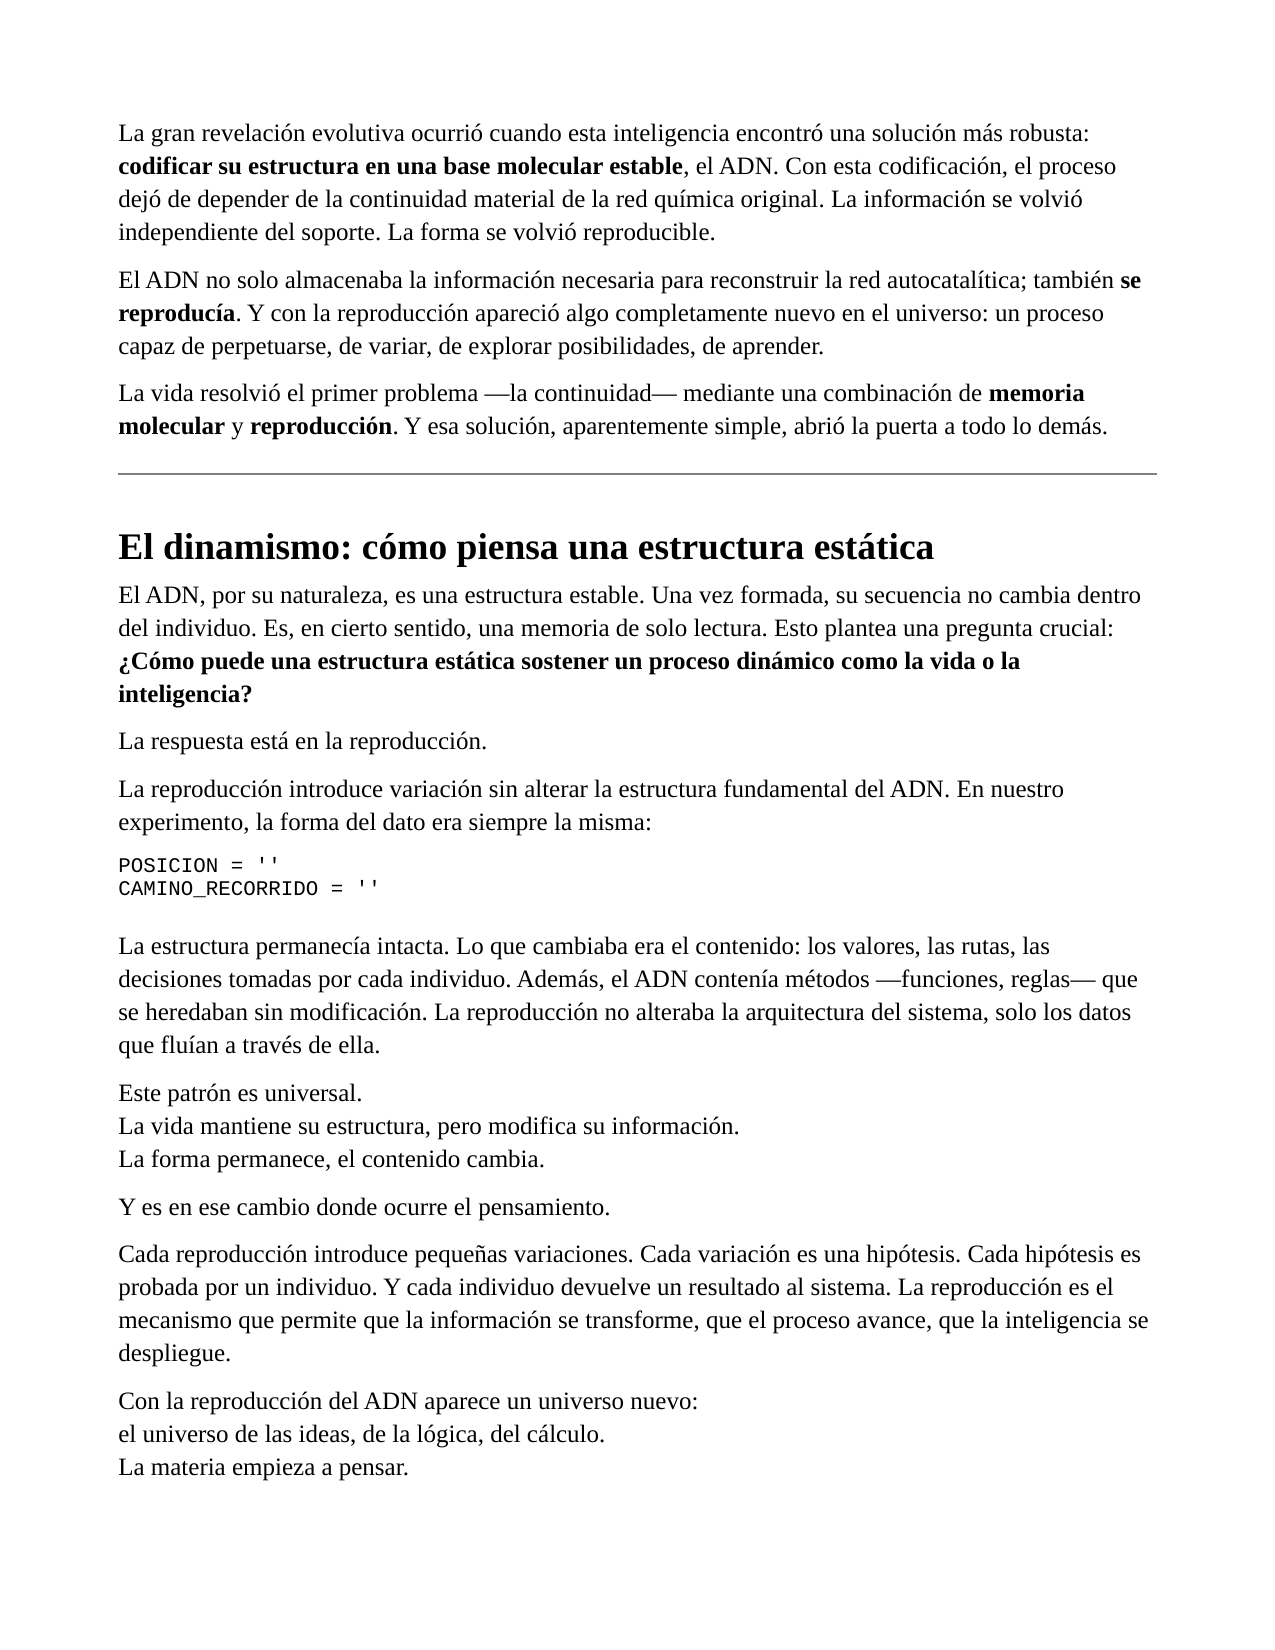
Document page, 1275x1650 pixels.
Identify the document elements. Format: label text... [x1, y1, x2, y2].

text CAMINO_RECORRIDO = '' [118, 878, 1157, 902]
text La vida resolvió el primer problema —la continuidad— mediante una combinación de memoria molecular y reproducción. Y esa solución, aparentemente simple, abrió la puerta a todo lo demás. [118, 378, 1157, 440]
text Este patrón es universal. La vida mantiene su estructura, pero modifica su información. La forma permanece, el contenido cambia. [118, 1078, 1157, 1173]
subtitle El dinamismo: cómo piensa una estructura estática [118, 524, 1157, 567]
text La respuesta está en la reproducción. [118, 726, 1157, 755]
text Y es en ese cambio donde ocurre el pensamiento. [118, 1192, 1157, 1221]
text Cada reproducción introduce pequeñas variaciones. Cada variación es una hipótesis. Cada hipótesis es probada por un individuo. Y cada individuo devuelve un resultado al sistema. La reproducción es el mecanismo que permite que la información se transforme, que el proceso avance, que la inteligencia se despliegue. [118, 1239, 1157, 1367]
text La estructura permanecía intacta. Lo que cambiaba era el contenido: los valores, las rutas, las decisiones tomadas por cada individuo. Además, el ADN contenía métodos —funciones, reglas— que se heredaban sin modificación. La reproducción no alteraba la arquitectura del sistema, solo los datos que fluían a través de ella. [118, 931, 1157, 1059]
text El ADN, por su naturaleza, es una estructura estable. Una vez formada, su secuencia no cambia dentro del individuo. Es, en cierto sentido, una memoria de solo lectura. Esto plantea una pregunta crucial: ¿Cómo puede una estructura estática sostener un proceso dinámico como la vida o la inteligencia? [118, 580, 1157, 708]
text POSICION = '' [118, 855, 1157, 878]
text Con la reproducción del ADN aparece un universo nuevo: el universo de las ideas, de la lógica, del cálculo. La materia empieza a pensar. [118, 1386, 1157, 1481]
text El ADN no solo almacenaba la información necesaria para reconstruir la red autocatalítica; también se reproducía. Y con la reproducción apareció algo completamente nuevo en el universo: un proceso capaz de perpetuarse, de variar, de explorar posibilidades, de aprender. [118, 265, 1157, 359]
text La gran revelación evolutiva ocurrió cuando esta inteligencia encontró una solución más robusta: codificar su estructura en una base molecular estable, el ADN. Con esta codificación, el proceso dejó de depender de la continuidad material de la red química original. La información se volvió independiente del soporte. La forma se volvió reproducible. [118, 118, 1157, 246]
text La reproducción introduce variación sin alterar la estructura fundamental del ADN. En nuestro experimento, la forma del dato era siempre la misma: [118, 774, 1157, 836]
